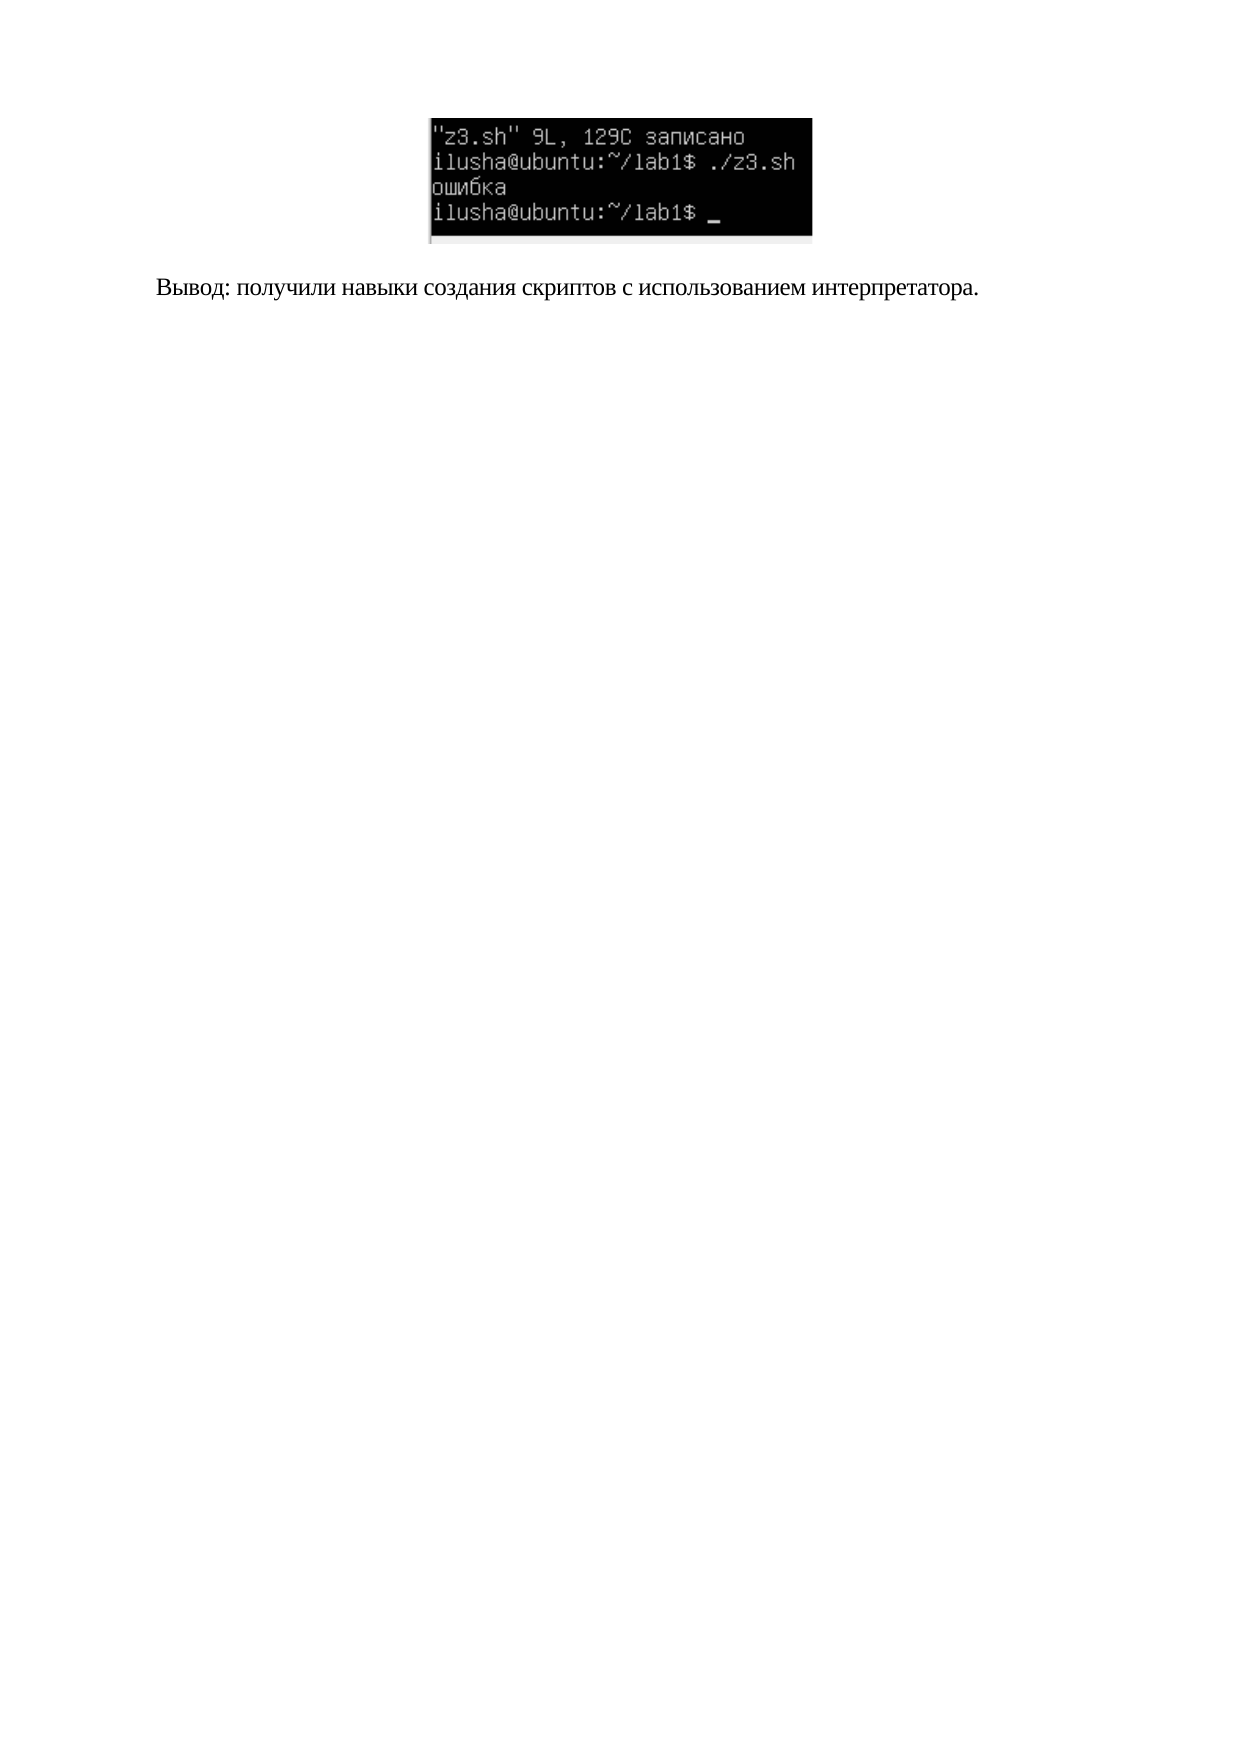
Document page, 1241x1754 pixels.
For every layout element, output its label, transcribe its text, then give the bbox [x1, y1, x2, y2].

text Вывод: получили навыки создания скриптов с использованием интерпретатора. [156, 272, 1057, 301]
picture [427, 118, 813, 244]
